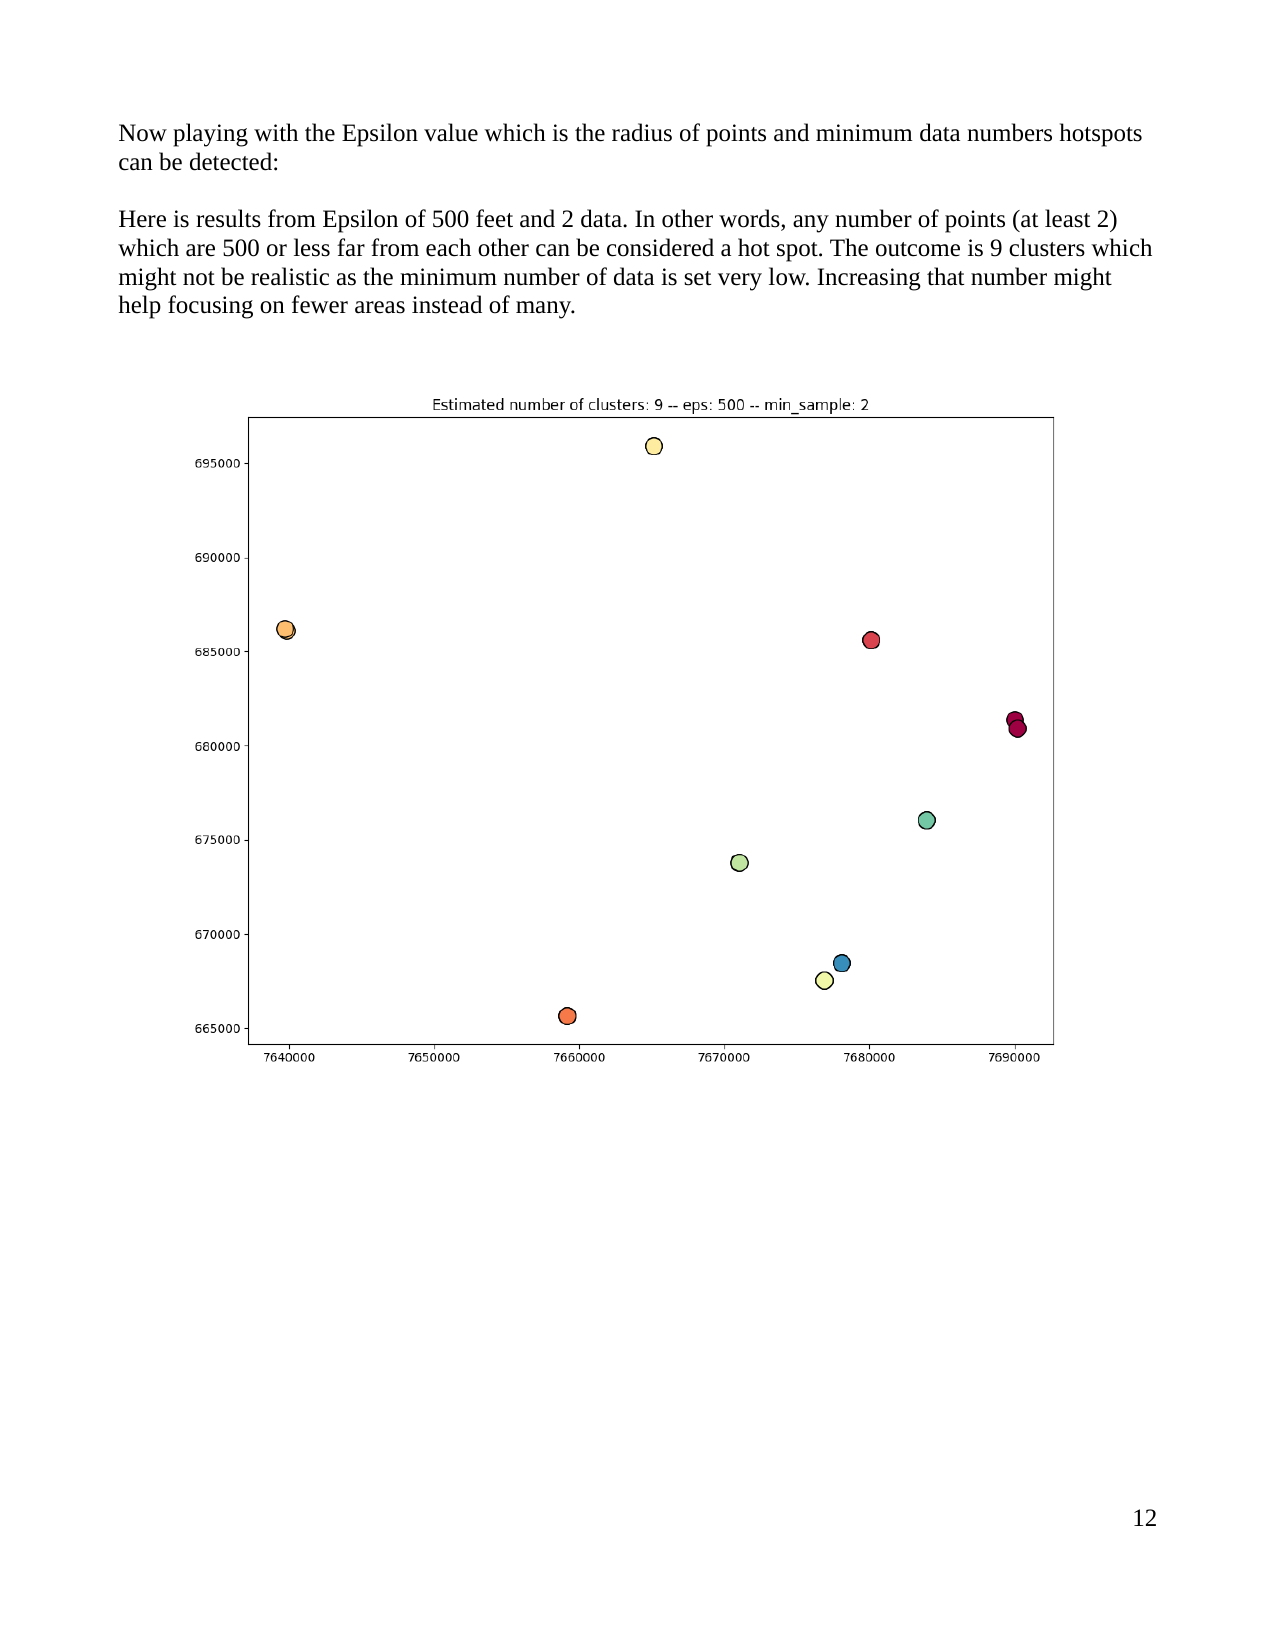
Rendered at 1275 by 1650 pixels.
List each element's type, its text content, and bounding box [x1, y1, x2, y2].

picture [118, 319, 1157, 1133]
text Now playing with the Epsilon value which is the radius of points and minimum data numbers hotspots can be detected: [118, 118, 1157, 176]
text Here is results from Epsilon of 500 feet and 2 data. In other words, any number of points (at least 2) which are 500 or less far from each other can be considered a hot spot. The outcome is 9 clusters which might not be realistic as the minimum number of data is set very low. Increasing that number might help focusing on fewer areas instead of many. [118, 204, 1157, 319]
